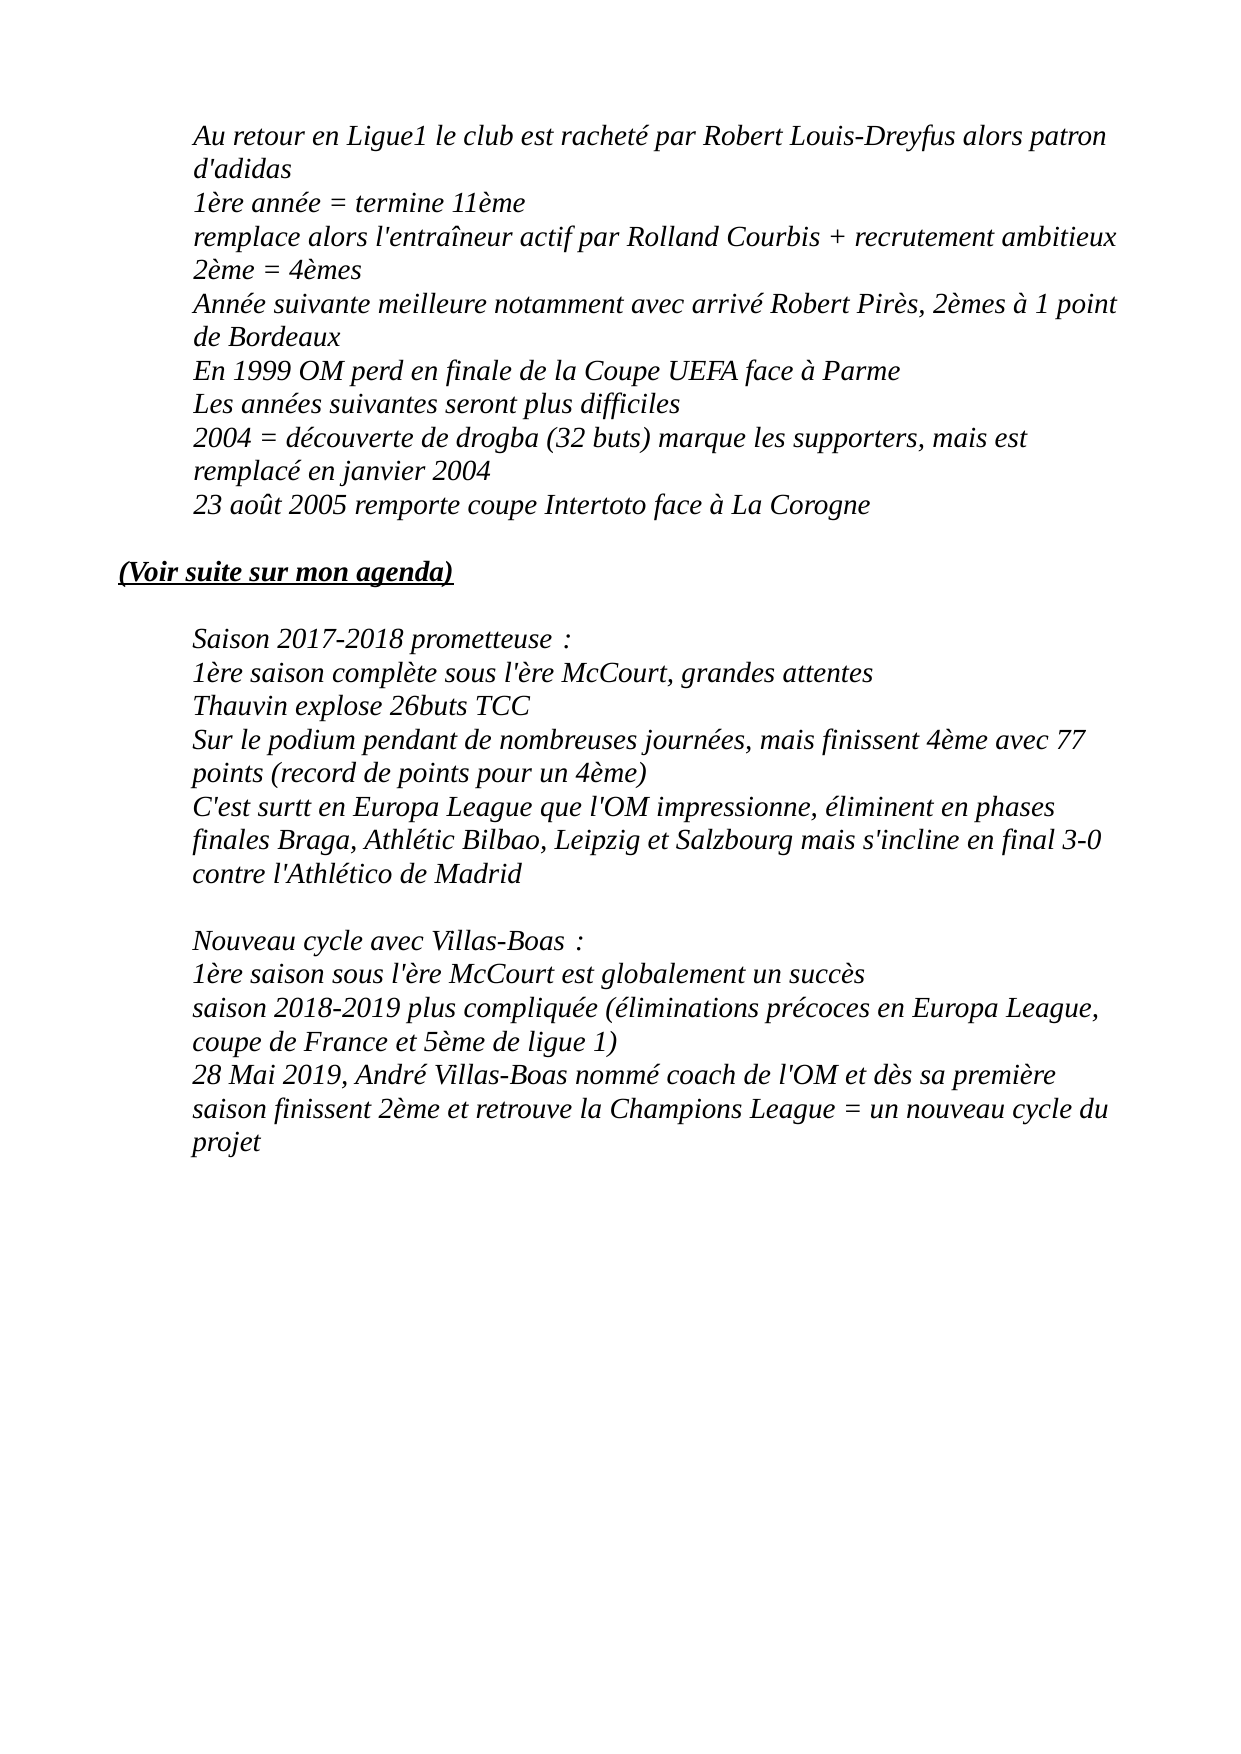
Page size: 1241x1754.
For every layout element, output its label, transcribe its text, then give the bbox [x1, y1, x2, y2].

list 23 août 2005 remporte coupe Intertoto face à La Corogne [156, 487, 1122, 521]
text Saison 2017-2018 prometteuse : [118, 621, 1122, 655]
list 2ème = 4èmes [156, 252, 1122, 286]
list 1ère année = termine 11ème [156, 185, 1122, 219]
list remplace alors l'entraîneur actif par Rolland Courbis + recrutement ambitieux [156, 219, 1122, 252]
text Nouveau cycle avec Villas-Boas : [118, 923, 1122, 957]
text Sur le podium pendant de nombreuses journées, mais finissent 4ème avec 77 points (record de points pour un 4ème) [118, 722, 1122, 789]
list Les années suivantes seront plus difficiles [156, 386, 1122, 420]
list En 1999 OM perd en finale de la Coupe UEFA face à Parme [156, 353, 1122, 386]
text saison 2018-2019 plus compliquée (éliminations précoces en Europa League, coupe de France et 5ème de ligue 1) [118, 990, 1122, 1057]
list Au retour en Ligue1 le club est racheté par Robert Louis-Dreyfus alors patron d'adidas [156, 118, 1122, 185]
list 2004 = découverte de drogba (32 buts) marque les supporters, mais est remplacé en janvier 2004 [156, 420, 1122, 487]
text 1ère saison sous l'ère McCourt est globalement un succès [118, 957, 1122, 990]
text (Voir suite sur mon agenda) [118, 554, 1122, 588]
list Année suivante meilleure notamment avec arrivé Robert Pirès, 2èmes à 1 point de Bordeaux [156, 286, 1122, 353]
text C'est surtt en Europa League que l'OM impressionne, éliminent en phases finales Braga, Athlétic Bilbao, Leipzig et Salzbourg mais s'incline en final 3-0 contre l'Athlético de Madrid [118, 789, 1122, 889]
text 1ère saison complète sous l'ère McCourt, grandes attentes [118, 655, 1122, 688]
text Thauvin explose 26buts TCC [118, 688, 1122, 722]
text 28 Mai 2019, André Villas-Boas nommé coach de l'OM et dès sa première saison finissent 2ème et retrouve la Champions League = un nouveau cycle du projet [118, 1057, 1122, 1158]
